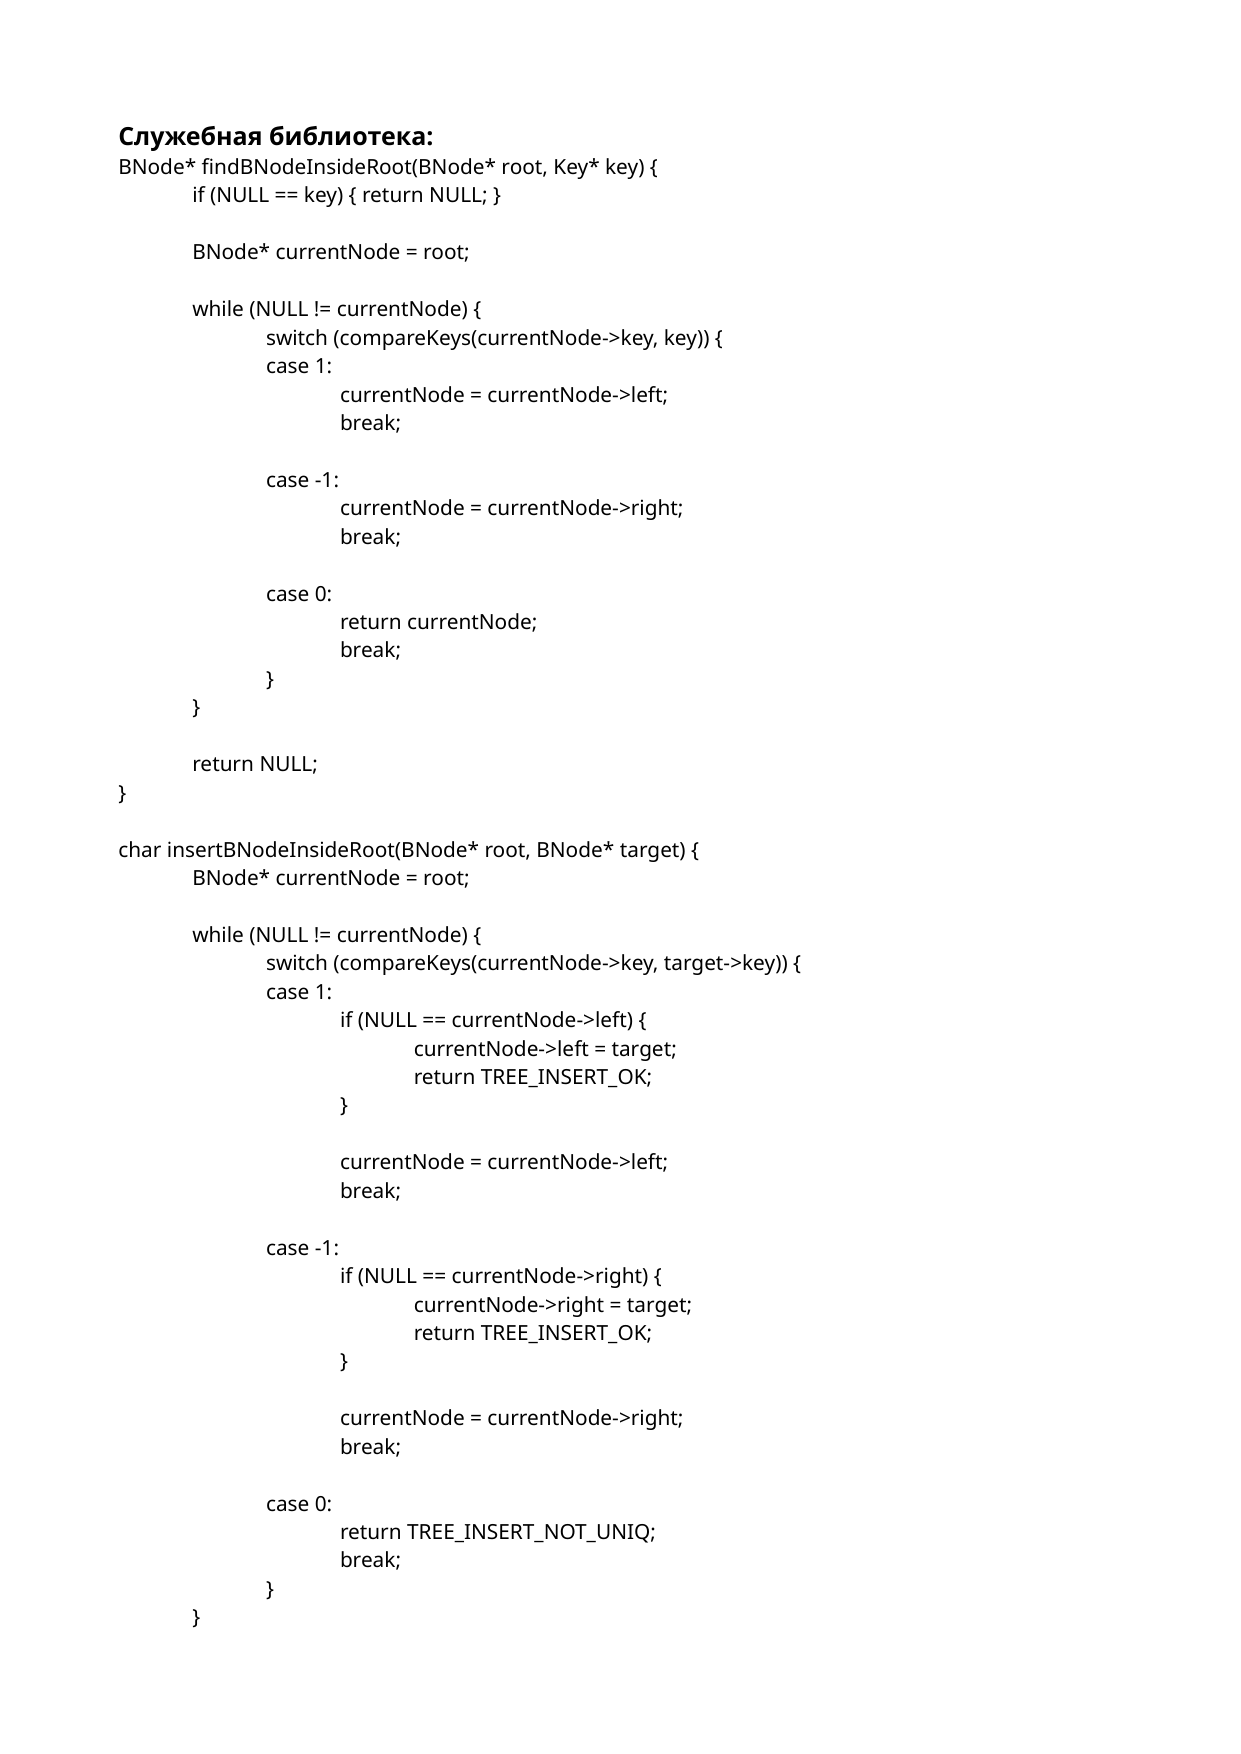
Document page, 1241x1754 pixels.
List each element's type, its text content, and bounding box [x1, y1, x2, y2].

text return currentNode; [118, 607, 1122, 636]
text if (NULL == key) { return NULL; } [118, 181, 1122, 209]
text break; [118, 636, 1122, 664]
text break; [118, 1432, 1122, 1460]
text switch (compareKeys(currentNode->key, key)) { [118, 323, 1122, 351]
text currentNode = currentNode->left; [118, 380, 1122, 408]
text case 1: [118, 351, 1122, 380]
text currentNode = currentNode->right; [118, 493, 1122, 522]
text } [118, 692, 1122, 721]
text } [118, 664, 1122, 692]
text break; [118, 1546, 1122, 1574]
text break; [118, 522, 1122, 550]
text } [118, 1091, 1122, 1119]
text return TREE_INSERT_NOT_UNIQ; [118, 1517, 1122, 1546]
text switch (compareKeys(currentNode->key, target->key)) { [118, 948, 1122, 977]
text if (NULL == currentNode->left) { [118, 1005, 1122, 1034]
text currentNode = currentNode->right; [118, 1403, 1122, 1432]
text return NULL; [118, 749, 1122, 778]
text break; [118, 408, 1122, 437]
text case 1: [118, 977, 1122, 1005]
text } [118, 1602, 1122, 1631]
text case -1: [118, 1233, 1122, 1261]
text while (NULL != currentNode) { [118, 920, 1122, 948]
text return TREE_INSERT_OK; [118, 1062, 1122, 1091]
text return TREE_INSERT_OK; [118, 1318, 1122, 1347]
text case -1: [118, 465, 1122, 493]
text currentNode->right = target; [118, 1290, 1122, 1318]
text currentNode->left = target; [118, 1034, 1122, 1062]
text BNode* currentNode = root; [118, 237, 1122, 266]
text Служебная библиотека: [118, 118, 1122, 152]
text } [118, 778, 1122, 806]
text } [118, 1347, 1122, 1375]
text char insertBNodeInsideRoot(BNode* root, BNode* target) { [118, 835, 1122, 863]
text while (NULL != currentNode) { [118, 294, 1122, 323]
text } [118, 1574, 1122, 1602]
text if (NULL == currentNode->right) { [118, 1261, 1122, 1290]
text case 0: [118, 1489, 1122, 1517]
text break; [118, 1176, 1122, 1204]
text case 0: [118, 579, 1122, 607]
text currentNode = currentNode->left; [118, 1147, 1122, 1176]
text BNode* currentNode = root; [118, 863, 1122, 892]
text BNode* findBNodeInsideRoot(BNode* root, Key* key) { [118, 152, 1122, 181]
